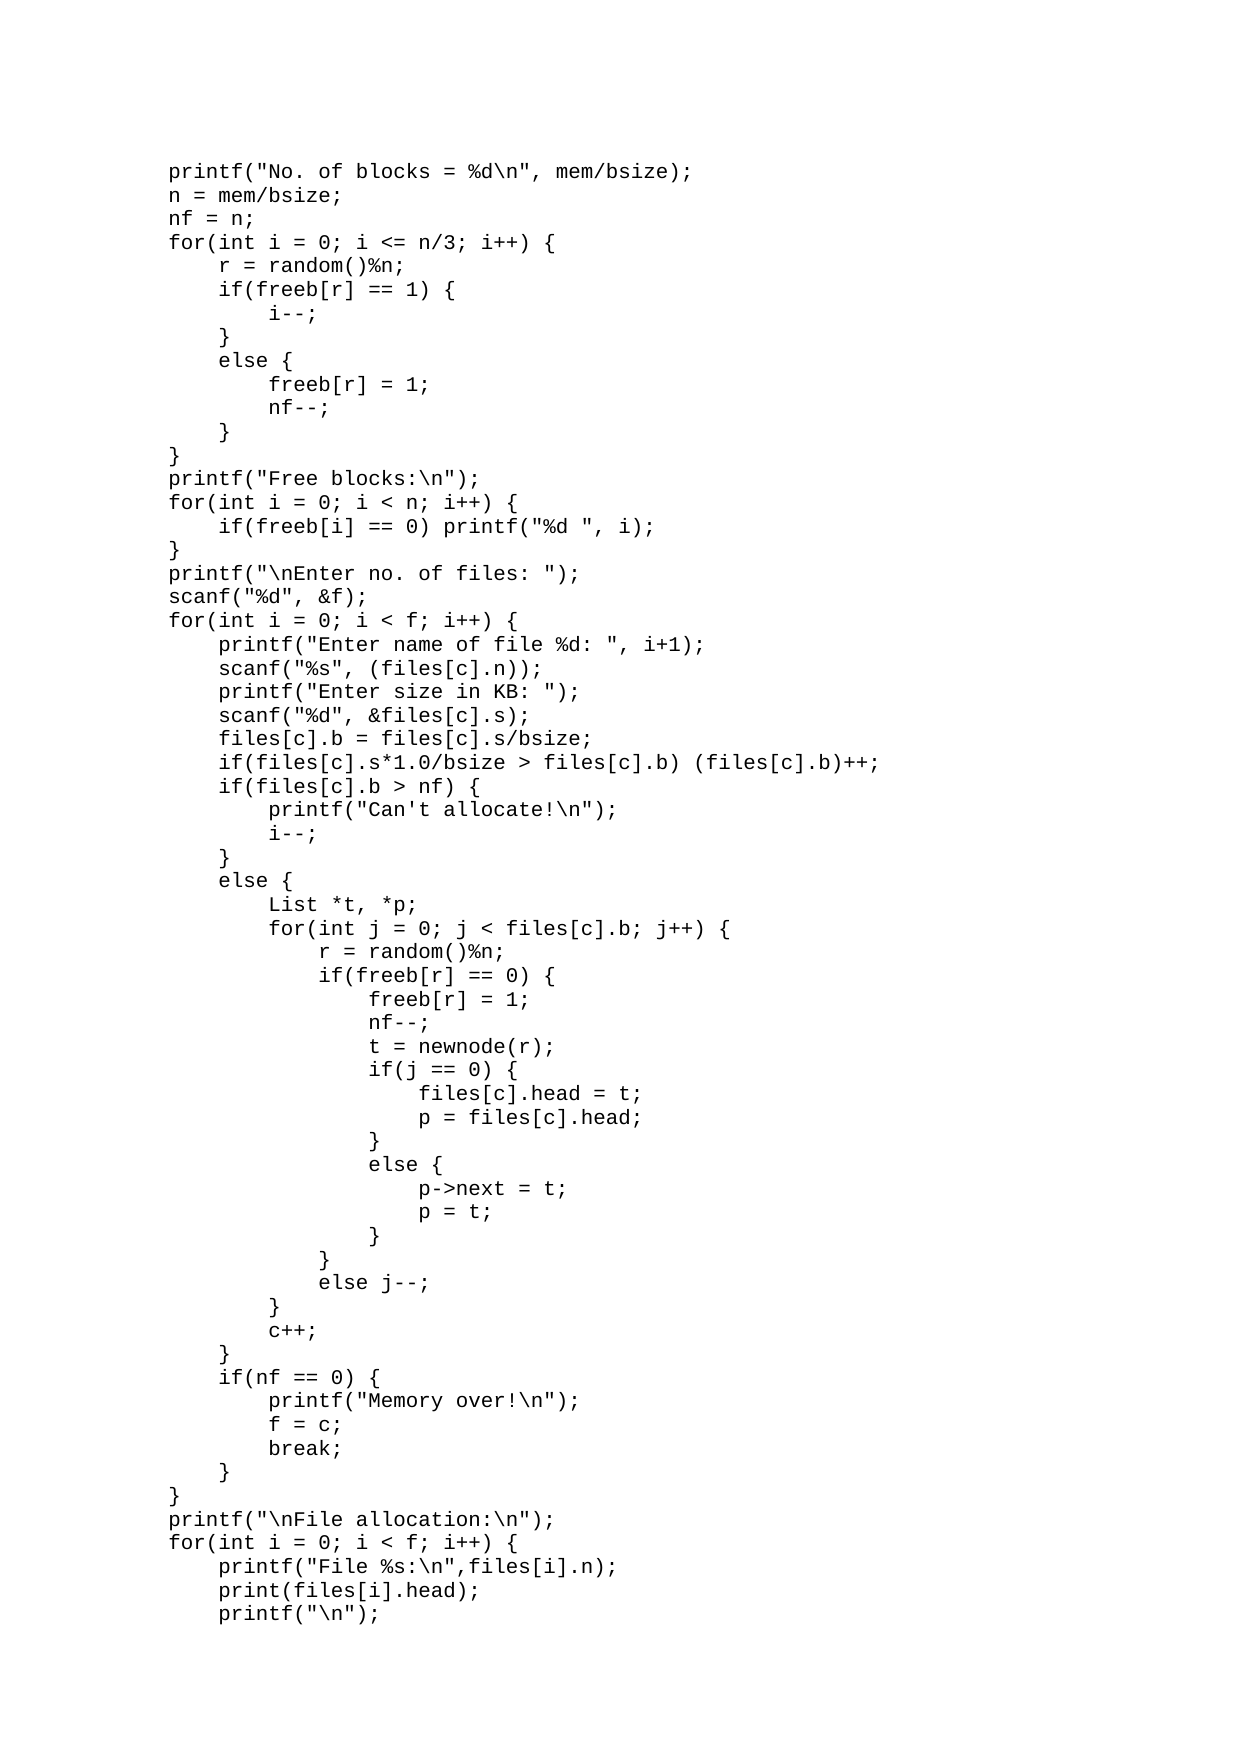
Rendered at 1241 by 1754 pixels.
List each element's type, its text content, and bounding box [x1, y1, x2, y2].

text printf("\n"); [118, 1603, 1122, 1627]
text r = random()%n; [118, 256, 1122, 279]
text break; [118, 1438, 1122, 1461]
text nf--; [118, 397, 1122, 421]
text } [118, 326, 1122, 350]
text for(int i = 0; i < f; i++) { [118, 610, 1122, 634]
text else { [118, 350, 1122, 374]
text printf("File %s:\n",files[i].n); [118, 1556, 1122, 1580]
text freeb[r] = 1; [118, 988, 1122, 1012]
text } [118, 1461, 1122, 1485]
text if(files[c].s*1.0/bsize > files[c].b) (files[c].b)++; [118, 752, 1122, 776]
text p->next = t; [118, 1178, 1122, 1201]
text n = mem/bsize; [118, 184, 1122, 208]
text i--; [118, 303, 1122, 326]
text } [118, 445, 1122, 468]
text else { [118, 870, 1122, 894]
text print(files[i].head); [118, 1580, 1122, 1603]
text printf("Enter size in KB: "); [118, 681, 1122, 705]
text } [118, 1485, 1122, 1509]
text t = newnode(r); [118, 1036, 1122, 1059]
text printf("No. of blocks = %d\n", mem/bsize); [118, 161, 1122, 184]
text for(int i = 0; i < n; i++) { [118, 492, 1122, 516]
text scanf("%d", &f); [118, 587, 1122, 610]
text p = files[c].head; [118, 1107, 1122, 1130]
text } [118, 539, 1122, 563]
text } [118, 421, 1122, 445]
text for(int i = 0; i <= n/3; i++) { [118, 232, 1122, 256]
text nf--; [118, 1012, 1122, 1036]
text } [118, 1249, 1122, 1272]
text } [118, 1343, 1122, 1367]
text } [118, 1225, 1122, 1249]
text c++; [118, 1319, 1122, 1343]
text if(freeb[i] == 0) printf("%d ", i); [118, 516, 1122, 539]
text if(freeb[r] == 0) { [118, 965, 1122, 988]
text printf("Memory over!\n"); [118, 1391, 1122, 1414]
text List *t, *p; [118, 894, 1122, 918]
text f = c; [118, 1414, 1122, 1438]
text scanf("%d", &files[c].s); [118, 705, 1122, 728]
text else { [118, 1154, 1122, 1178]
text for(int j = 0; j < files[c].b; j++) { [118, 918, 1122, 941]
text } [118, 1296, 1122, 1319]
text i--; [118, 823, 1122, 847]
text p = t; [118, 1201, 1122, 1225]
text if(freeb[r] == 1) { [118, 279, 1122, 303]
text printf("\nFile allocation:\n"); [118, 1509, 1122, 1532]
text if(files[c].b > nf) { [118, 776, 1122, 799]
text if(j == 0) { [118, 1059, 1122, 1083]
text files[c].head = t; [118, 1083, 1122, 1107]
text scanf("%s", (files[c].n)); [118, 657, 1122, 681]
text if(nf == 0) { [118, 1367, 1122, 1391]
text printf("\nEnter no. of files: "); [118, 563, 1122, 587]
text else j--; [118, 1272, 1122, 1296]
text printf("Enter name of file %d: ", i+1); [118, 634, 1122, 657]
text printf("Can't allocate!\n"); [118, 799, 1122, 823]
text printf("Free blocks:\n"); [118, 468, 1122, 492]
text } [118, 1130, 1122, 1154]
text freeb[r] = 1; [118, 374, 1122, 397]
text } [118, 847, 1122, 870]
text nf = n; [118, 208, 1122, 232]
text r = random()%n; [118, 941, 1122, 965]
text for(int i = 0; i < f; i++) { [118, 1532, 1122, 1556]
text files[c].b = files[c].s/bsize; [118, 728, 1122, 752]
